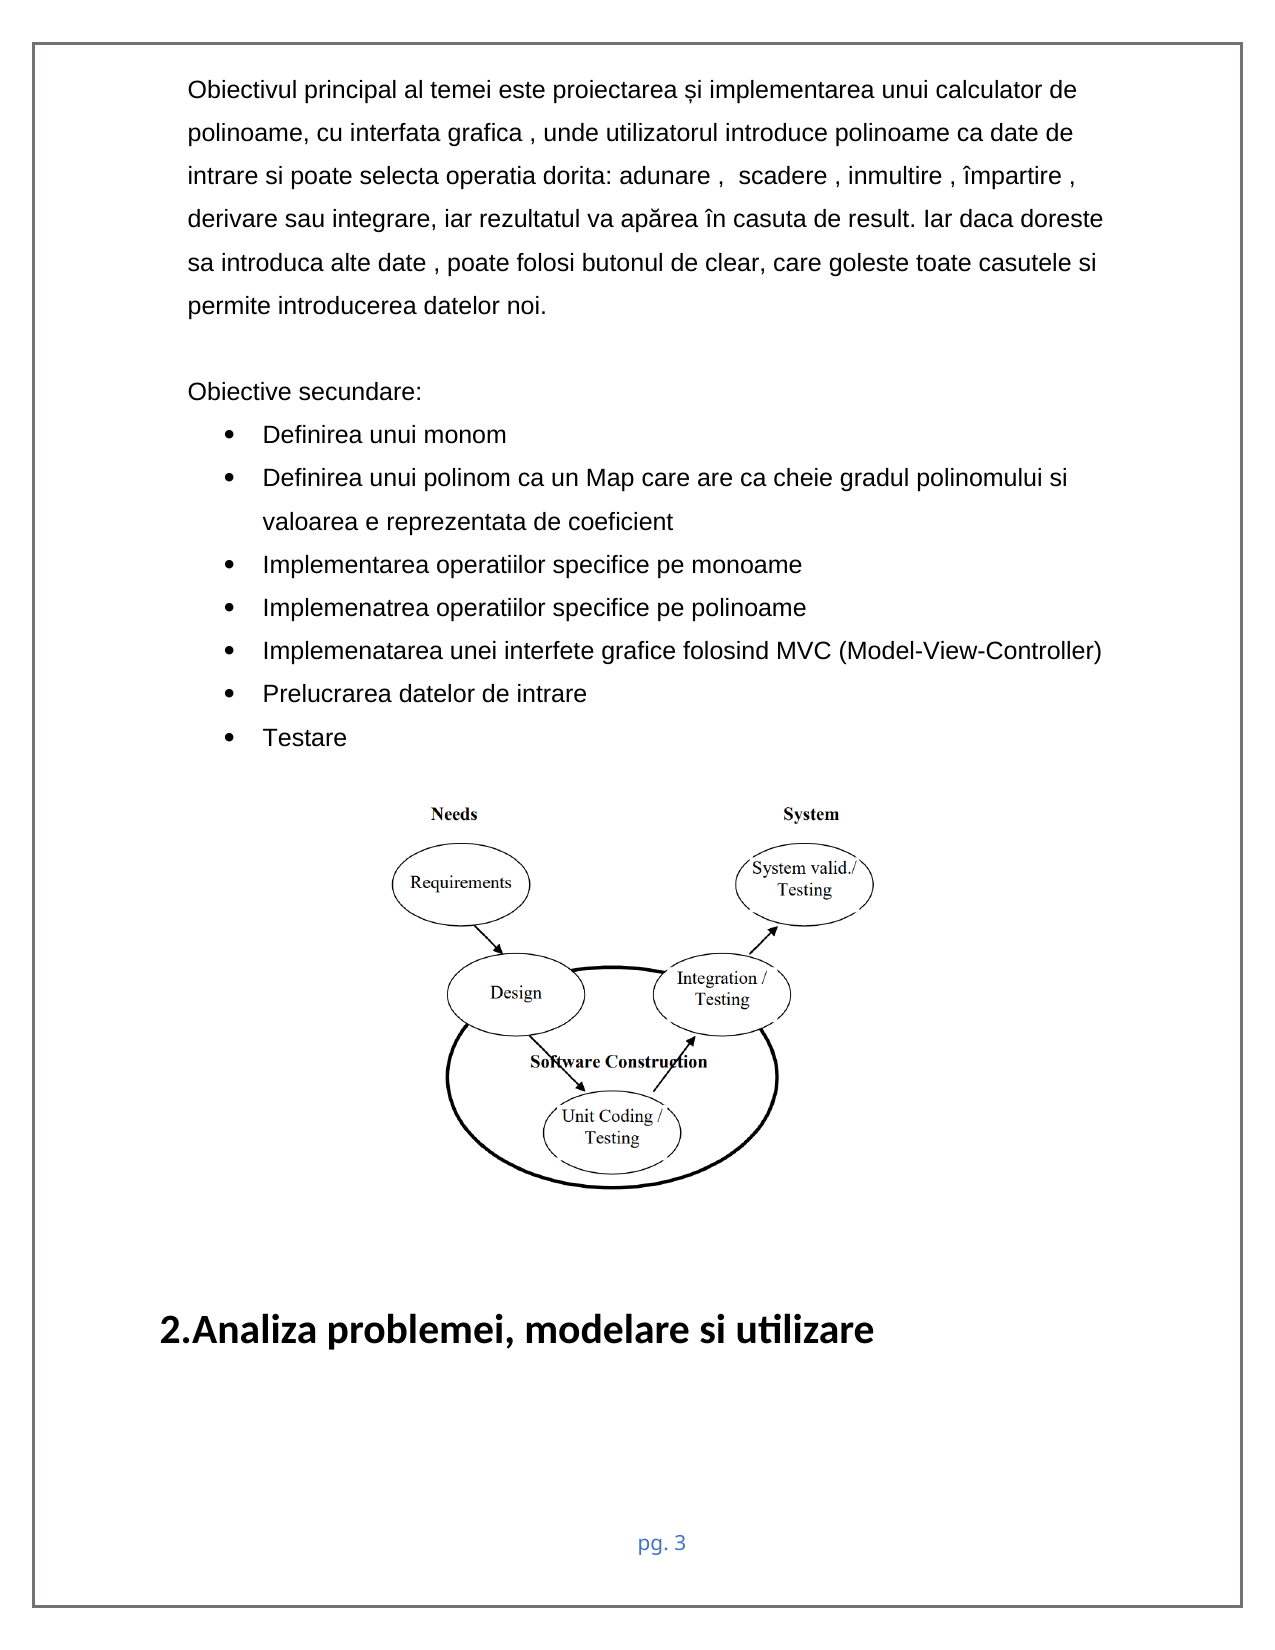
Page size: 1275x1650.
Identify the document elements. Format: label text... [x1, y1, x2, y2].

text 2.Analiza problemei, modelare si utilizare [150, 1303, 1125, 1354]
list Implemenatarea unei interfete grafice folosind MVC (Model-View-Controller) [225, 636, 1125, 665]
list Implementarea operatiilor specifice pe monoame [225, 549, 1125, 578]
list Prelucrarea datelor de intrare [225, 679, 1125, 708]
list Implemenatrea operatiilor specifice pe polinoame [225, 593, 1125, 622]
list Obiectivul principal al temei este proiectarea și implementarea unui calculator de polinoame, cu interfata grafica , unde utilizatorul introduce polinoame ca date de intrare si poate selecta operatia dorita: adunare , scadere , inmultire , împartire , derivare sau integrare, iar rezultatul va apărea în casuta de result. Iar daca doreste sa introduca alte date , poate folosi butonul de clear, care goleste toate casutele si permite introducerea datelor noi. [187, 75, 1125, 319]
list Definirea unui monom [225, 420, 1125, 449]
list Obiective secundare: [187, 377, 1125, 406]
list Testare [225, 722, 1125, 751]
list Definirea unui polinom ca un Map care are ca cheie gradul polinomului si valoarea e reprezentata de coeficient [225, 463, 1125, 535]
